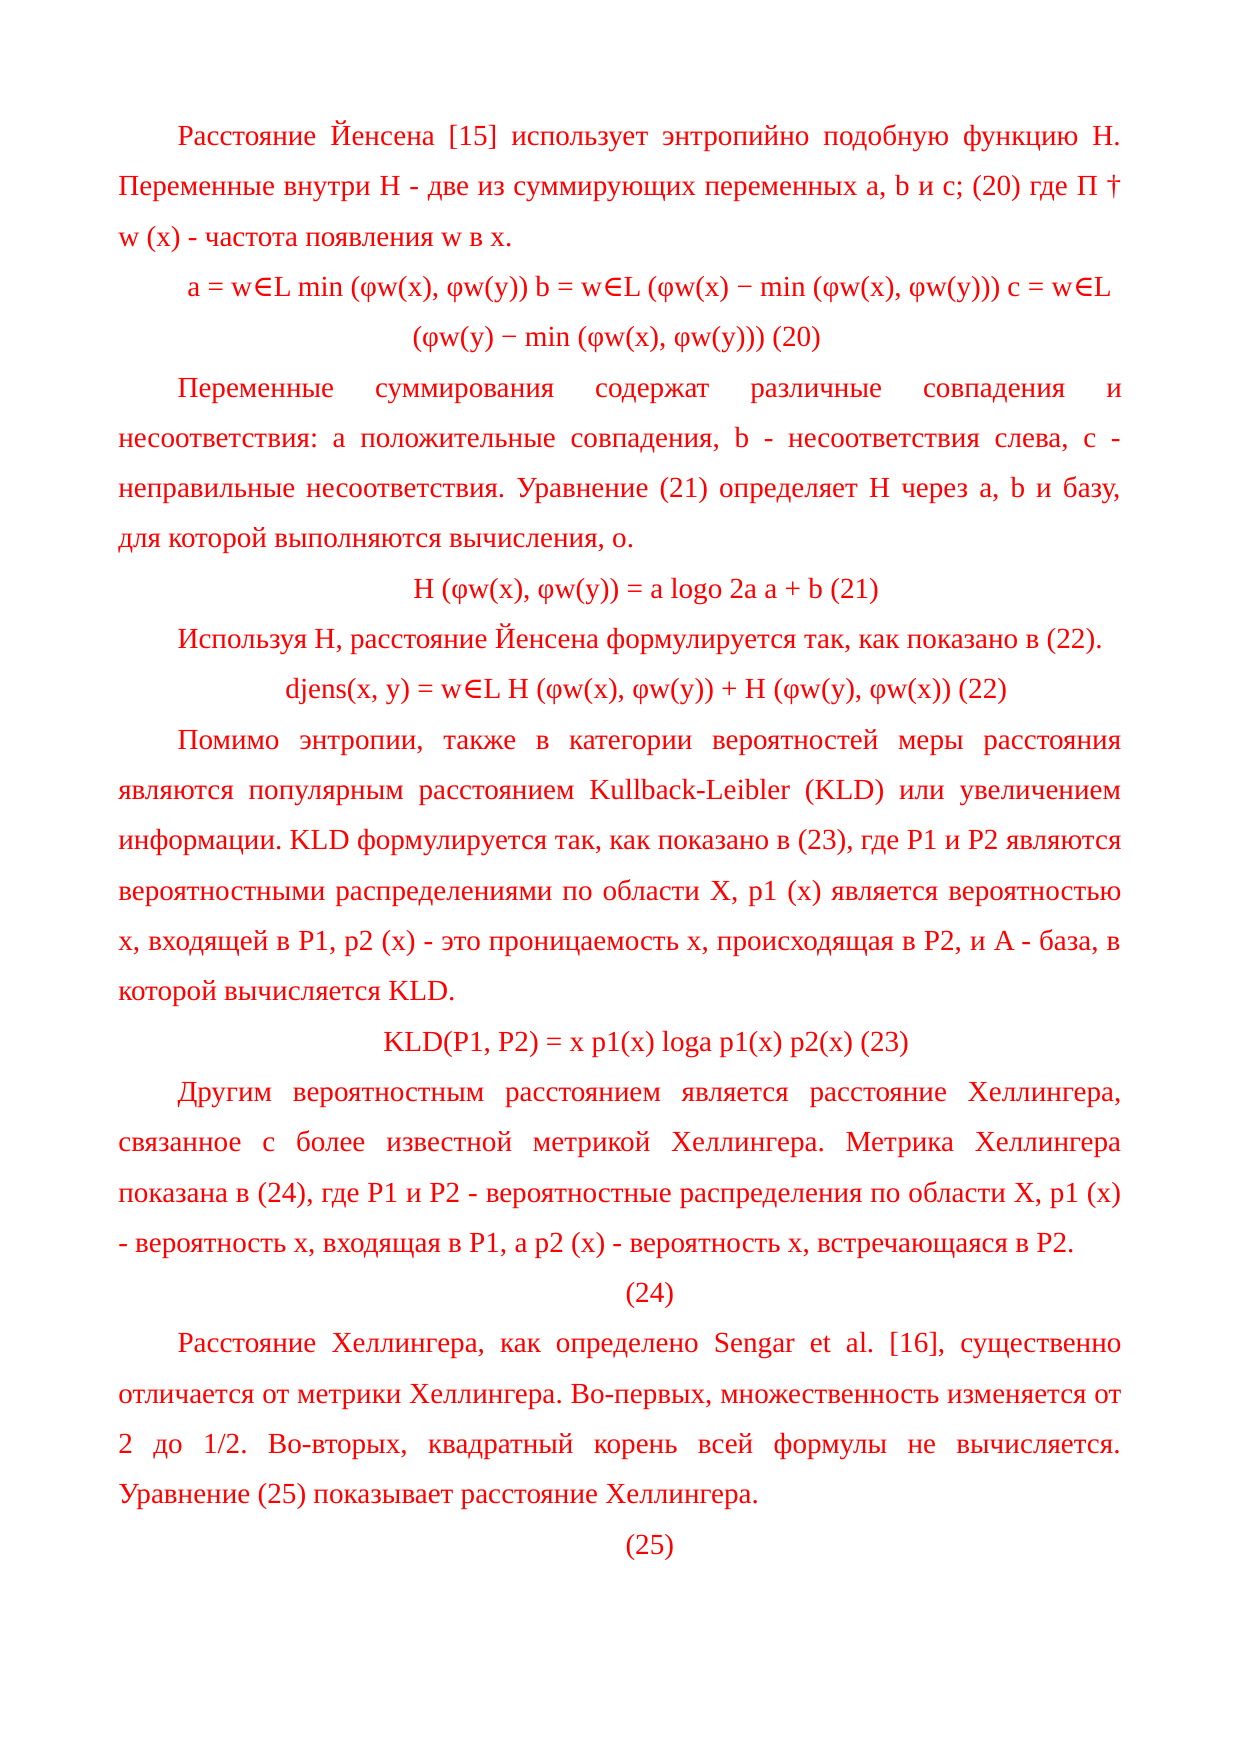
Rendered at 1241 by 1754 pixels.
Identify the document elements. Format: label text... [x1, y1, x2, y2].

text Расстояние Хеллингера, как определено Sengar et al. [16], существенно отличается от метрики Хеллингера. Во-первых, множественность изменяется от 2 до 1/2. Во-вторых, квадратный корень всей формулы не вычисляется. Уравнение (25) показывает расстояние Хеллингера. [118, 1326, 1122, 1510]
text Расстояние Йенсена [15] использует энтропийно подобную функцию H. Переменные внутри H - две из суммирующих переменных a, b и c; (20) где П † w (x) - частота появления w в x. [118, 118, 1122, 252]
text (24) [118, 1275, 1122, 1309]
text Переменные суммирования содержат различные совпадения и несоответствия: a положительные совпадения, b - несоответствия слева, c - неправильные несоответствия. Уравнение (21) определяет H через a, b и базу, для которой выполняются вычисления, o. [118, 370, 1122, 554]
text djens(x, y) = w∈L H (φw(x), φw(y)) + H (φw(y), φw(x)) (22) [118, 672, 1122, 705]
text a = w∈L min (φw(x), φw(y)) b = w∈L (φw(x) − min (φw(x), φw(y))) c = w∈L (φw(y) − min (φw(x), φw(y))) (20) [118, 269, 1122, 353]
text Используя H, расстояние Йенсена формулируется так, как показано в (22). [118, 621, 1122, 655]
text KLD(P1, P2) = x p1(x) loga p1(x) p2(x) (23) [118, 1024, 1122, 1057]
text Другим вероятностным расстоянием является расстояние Хеллингера, связанное с более известной метрикой Хеллингера. Метрика Хеллингера показана в (24), где P1 и P2 - вероятностные распределения по области X, p1 (x) - вероятность x, входящая в P1, а p2 (x) - вероятность x, встречающаяся в P2. [118, 1074, 1122, 1258]
text H (φw(x), φw(y)) = a logo 2a a + b (21) [118, 571, 1122, 604]
text Помимо энтропии, также в категории вероятностей меры расстояния являются популярным расстоянием Kullback-Leibler (KLD) или увеличением информации. KLD формулируется так, как показано в (23), где P1 и P2 являются вероятностными распределениями по области X, p1 (x) является вероятностью x, входящей в P1, p2 (x) - это проницаемость x, происходящая в P2, и A - база, в которой вычисляется KLD. [118, 722, 1122, 1007]
text (25) [118, 1527, 1122, 1560]
